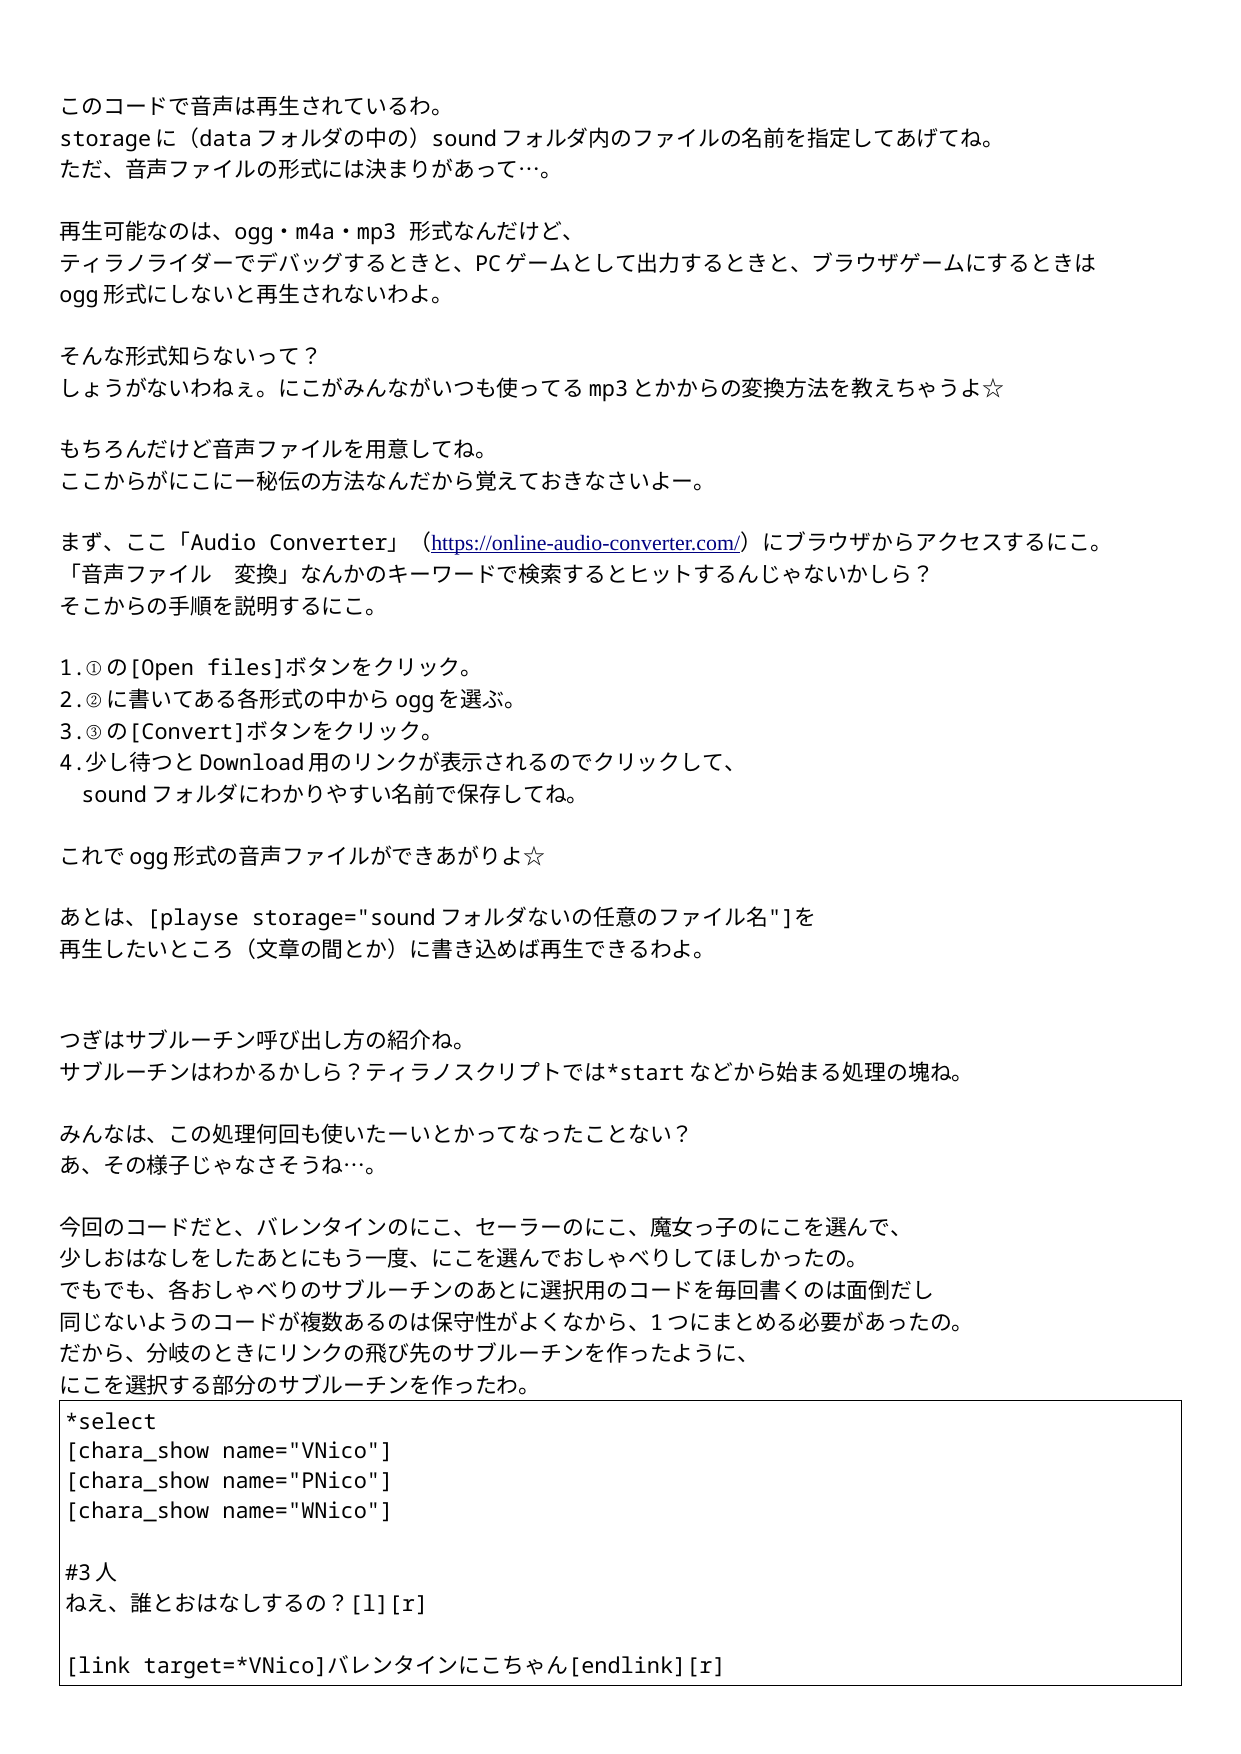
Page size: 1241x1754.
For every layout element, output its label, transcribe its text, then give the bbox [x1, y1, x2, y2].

text サブルーチンはわかるかしら？ティラノスクリプトでは*startなどから始まる処理の塊ね。 [59, 1055, 1181, 1087]
text つぎはサブルーチン呼び出し方の紹介ね。 [59, 1023, 1181, 1055]
text 3.③の[Convert]ボタンをクリック。 [59, 714, 1181, 745]
text みんなは、この処理何回も使いたーいとかってなったことない？ [59, 1117, 1181, 1148]
text しょうがないわねぇ。にこがみんながいつも使ってるmp3とかからの変換方法を教えちゃうよ☆ [59, 371, 1181, 402]
table_header *select [chara_show name="VNico"] [chara_show name="PNico"] [chara_show name="WNico"] #3人 ねえ、誰とおはなしするの？[l][r] [link target=*VNico]バレンタインにこちゃん[endlink][r] [60, 1401, 1181, 1685]
text 再生したいところ（文章の間とか）に書き込めば再生できるわよ。 [59, 932, 1181, 964]
text ただ、音声ファイルの形式には決まりがあって…。 [59, 152, 1181, 184]
text 今回のコードだと、バレンタインのにこ、セーラーのにこ、魔女っ子のにこを選んで、 [59, 1210, 1181, 1241]
text 4.少し待つとDownload用のリンクが表示されるのでクリックして、 [59, 745, 1181, 777]
text でもでも、各おしゃべりのサブルーチンのあとに選択用のコードを毎回書くのは面倒だし [59, 1273, 1181, 1305]
text ティラノライダーでデバッグするときと、PCゲームとして出力するときと、ブラウザゲームにするときは [59, 246, 1181, 277]
text そこからの手順を説明するにこ。 [59, 589, 1181, 620]
text これでogg形式の音声ファイルができあがりよ☆ [59, 839, 1181, 871]
text まず、ここ「Audio Converter」（https://online-audio-converter.com/）にブラウザからアクセスするにこ。 [59, 525, 1181, 557]
text 少しおはなしをしたあとにもう一度、にこを選んでおしゃべりしてほしかったの。 [59, 1241, 1181, 1273]
text 再生可能なのは、ogg・m4a・mp3 形式なんだけど、 [59, 214, 1181, 246]
text あとは、[playse storage="soundフォルダないの任意のファイル名"]を [59, 900, 1181, 932]
text あ、その様子じゃなさそうね…。 [59, 1148, 1181, 1180]
text 2.②に書いてある各形式の中からoggを選ぶ。 [59, 682, 1181, 714]
text soundフォルダにわかりやすい名前で保存してね。 [59, 777, 1181, 809]
text にこを選択する部分のサブルーチンを作ったわ。 [59, 1368, 1181, 1400]
text だから、分岐のときにリンクの飛び先のサブルーチンを作ったように、 [59, 1336, 1181, 1368]
text ここからがにこにー秘伝の方法なんだから覚えておきなさいよー。 [59, 464, 1181, 495]
text もちろんだけど音声ファイルを用意してね。 [59, 432, 1181, 464]
text 1.①の[Open files]ボタンをクリック。 [59, 650, 1181, 682]
text このコードで音声は再生されているわ。 [59, 89, 1181, 121]
text そんな形式知らないって？ [59, 339, 1181, 371]
text 同じないようのコードが複数あるのは保守性がよくなから、1つにまとめる必要があったの。 [59, 1305, 1181, 1336]
text 「音声ファイル 変換」なんかのキーワードで検索するとヒットするんじゃないかしら？ [59, 557, 1181, 589]
text storageに（dataフォルダの中の）soundフォルダ内のファイルの名前を指定してあげてね。 [59, 121, 1181, 152]
text ogg形式にしないと再生されないわよ。 [59, 277, 1181, 309]
